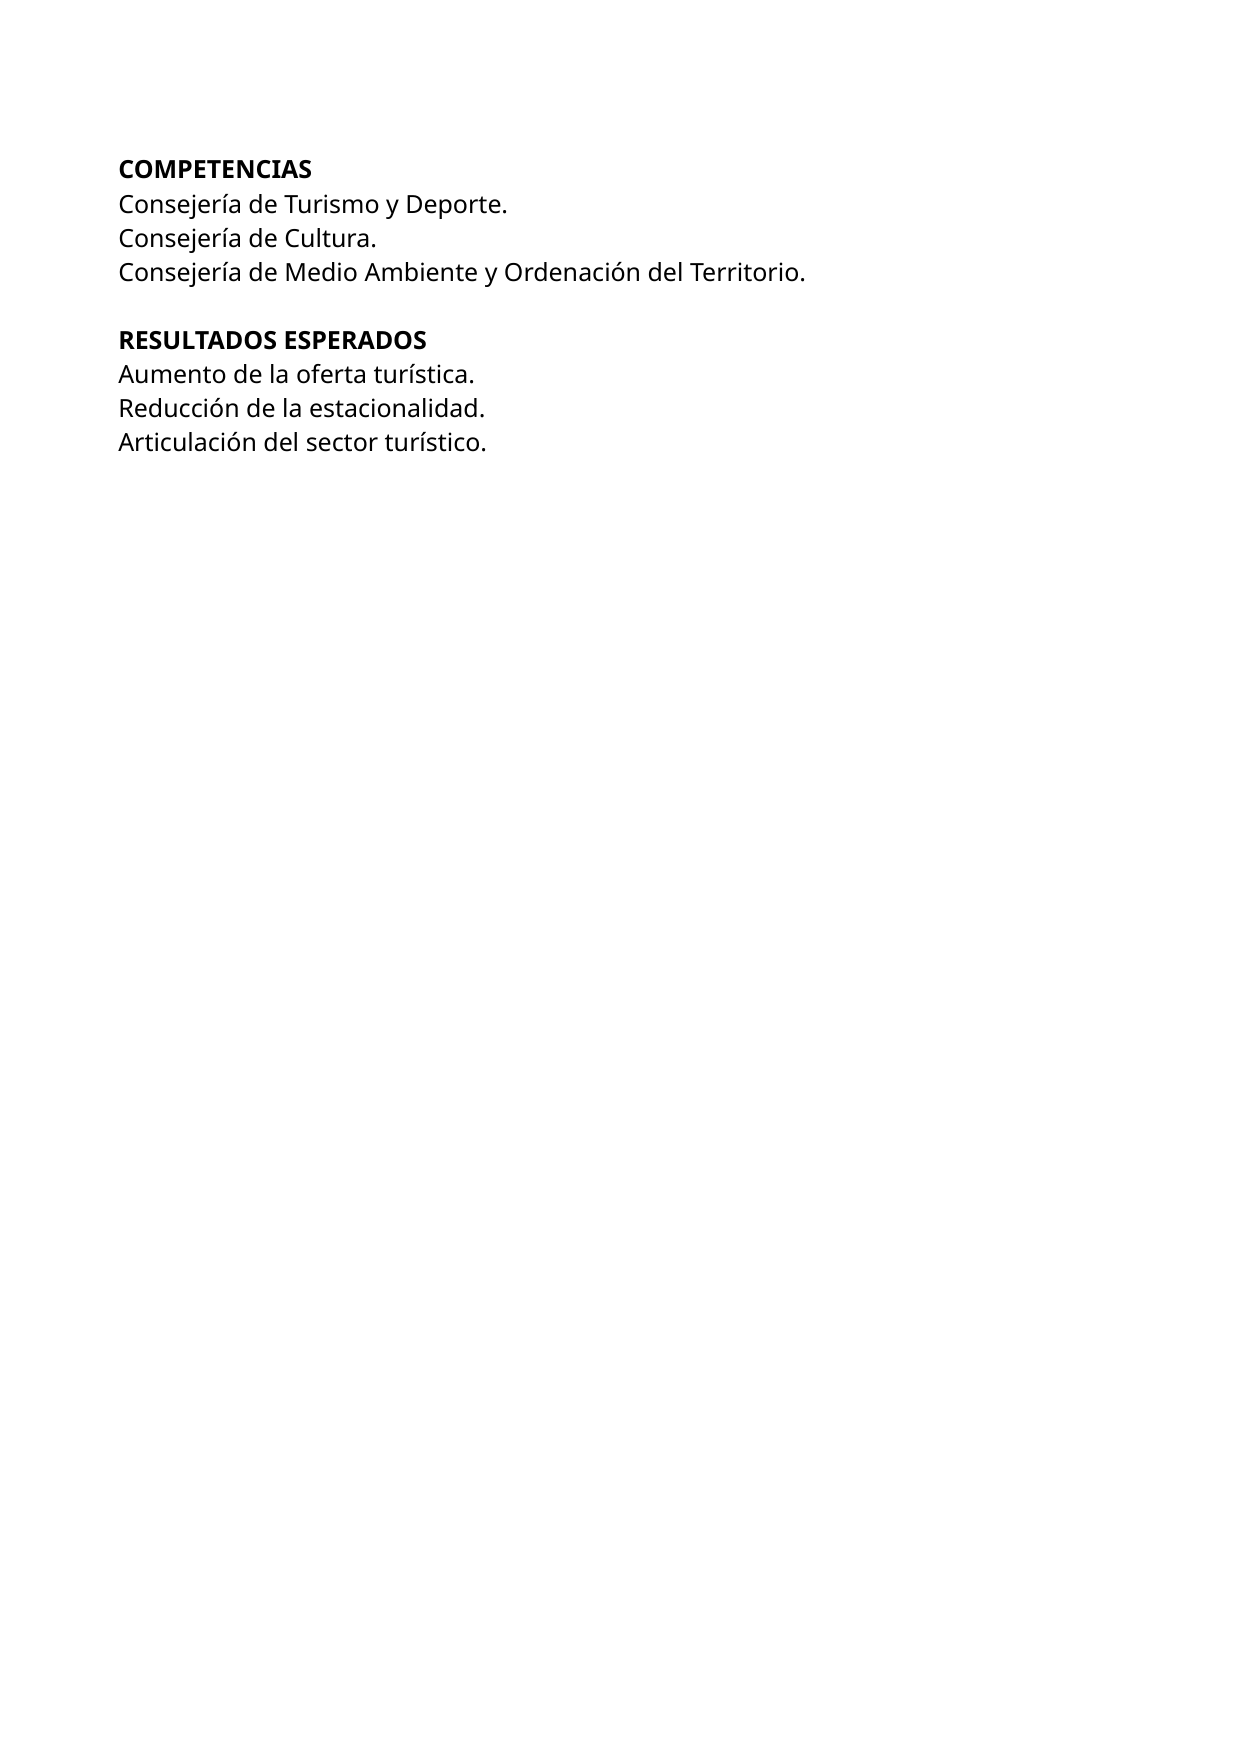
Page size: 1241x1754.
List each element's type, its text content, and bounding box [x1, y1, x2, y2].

text Reducción de la estacionalidad. [118, 391, 1122, 425]
text Articulación del sector turístico. [118, 425, 1122, 459]
text Consejería de Turismo y Deporte. [118, 186, 1122, 220]
text Aumento de la oferta turística. [118, 357, 1122, 391]
text RESULTADOS ESPERADOS [118, 322, 1122, 357]
text Consejería de Cultura. [118, 220, 1122, 254]
text COMPETENCIAS [118, 152, 1122, 186]
text Consejería de Medio Ambiente y Ordenación del Territorio. [118, 254, 1122, 288]
